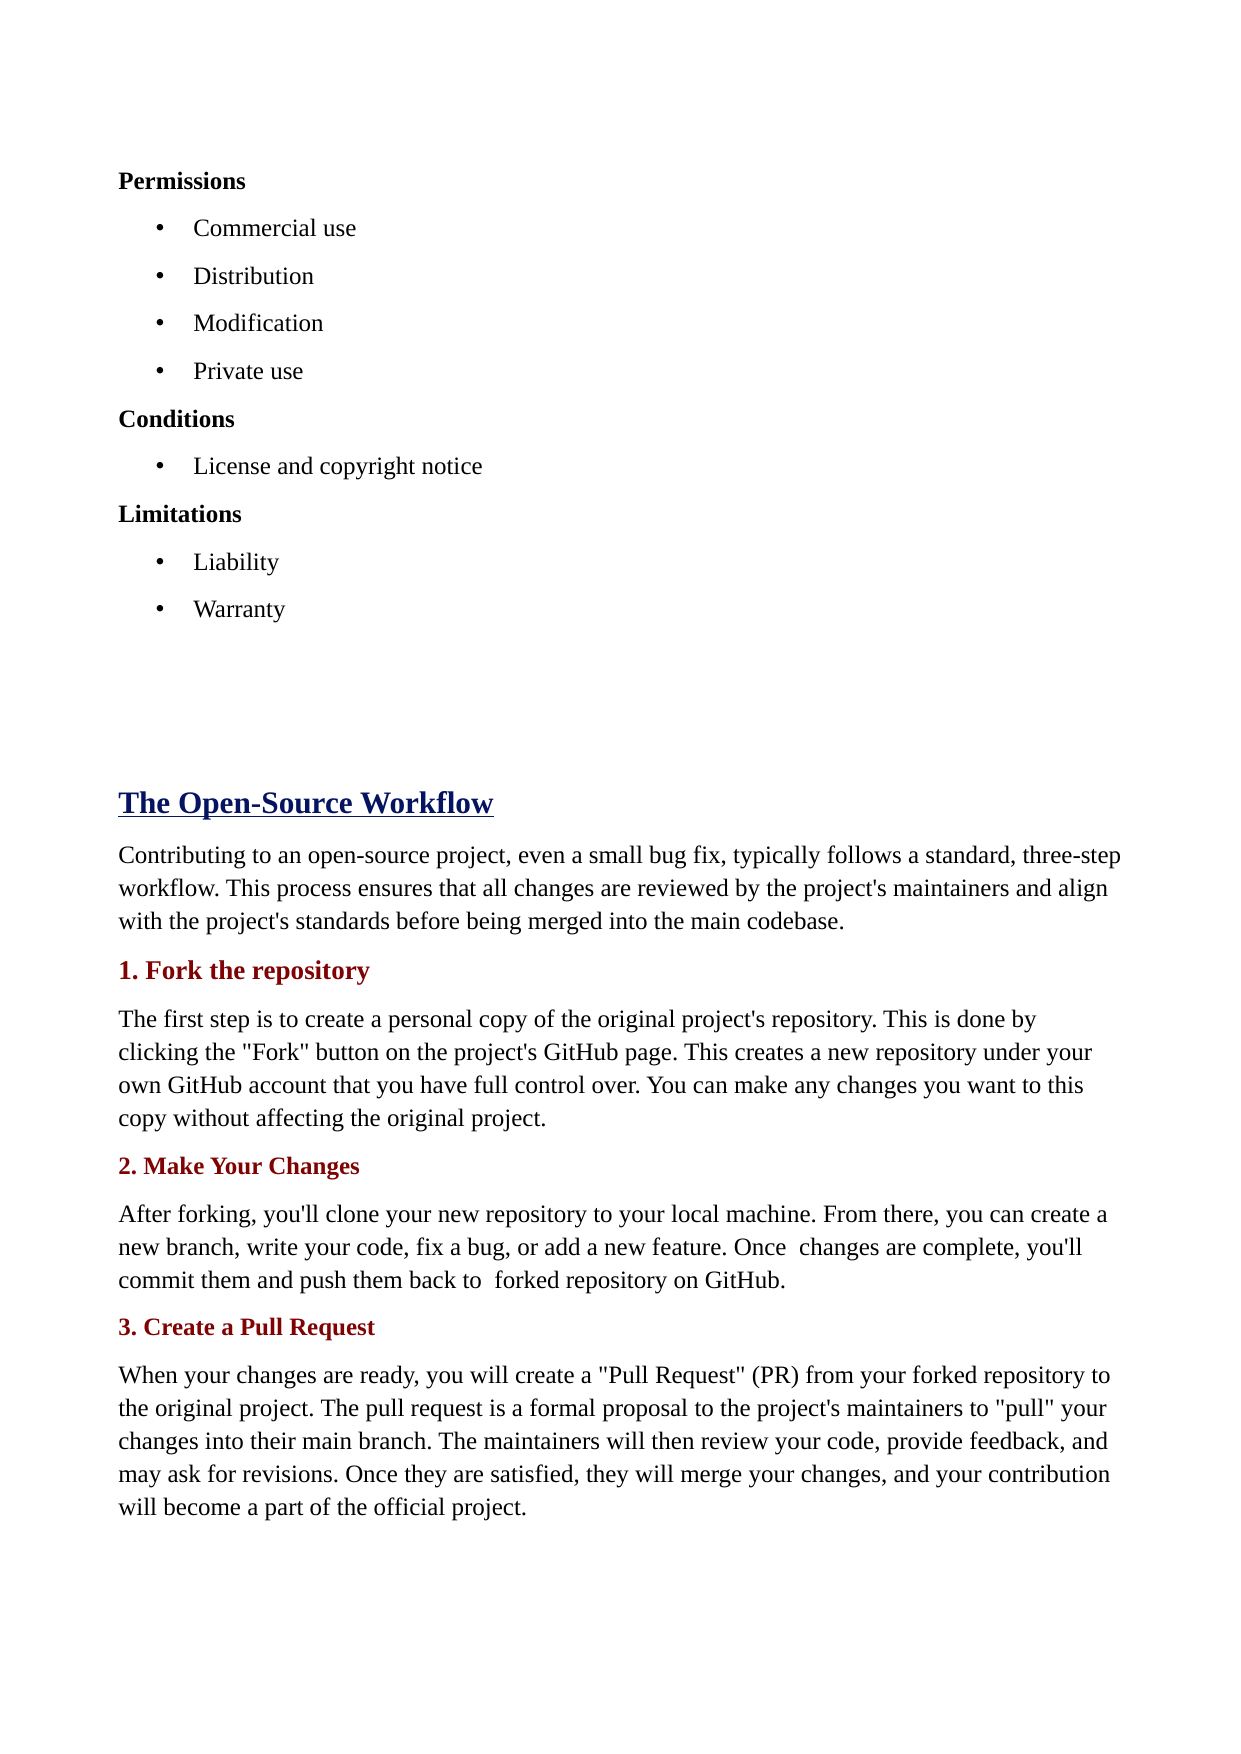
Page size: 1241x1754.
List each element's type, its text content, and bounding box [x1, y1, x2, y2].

text The first step is to create a personal copy of the original project's repository. This is done by clicking the "Fork" button on the project's GitHub page. This creates a new repository under your own GitHub account that you have full control over. You can make any changes you want to this copy without affecting the original project. [118, 1004, 1122, 1132]
list Distribution [156, 261, 1122, 290]
text Permissions [118, 166, 1122, 194]
list Commercial use [156, 213, 1122, 242]
text Conditions [118, 404, 1122, 432]
text 1. Fork the repository [118, 954, 1122, 985]
text Limitations [118, 499, 1122, 528]
text After forking, you'll clone your new repository to your local machine. From there, you can create a new branch, write your code, fix a bug, or add a new feature. Once changes are complete, you'll commit them and push them back to forked repository on GitHub. [118, 1199, 1122, 1293]
text The Open-Source Workflow [118, 784, 1122, 821]
list Modification [156, 308, 1122, 337]
list License and copyright notice [156, 451, 1122, 480]
text 2. Make Your Changes [118, 1151, 1122, 1180]
list Liability [156, 547, 1122, 575]
list Warranty [156, 594, 1122, 623]
text When your changes are ready, you will create a "Pull Request" (PR) from your forked repository to the original project. The pull request is a formal proposal to the project's maintainers to "pull" your changes into their main branch. The maintainers will then review your code, provide feedback, and may ask for revisions. Once they are satisfied, they will merge your changes, and your contribution will become a part of the official project. [118, 1360, 1122, 1521]
text 3. Create a Pull Request [118, 1312, 1122, 1341]
list Private use [156, 356, 1122, 385]
text Contributing to an open-source project, even a small bug fix, typically follows a standard, three-step workflow. This process ensures that all changes are reviewed by the project's maintainers and align with the project's standards before being merged into the main codebase. [118, 840, 1122, 935]
